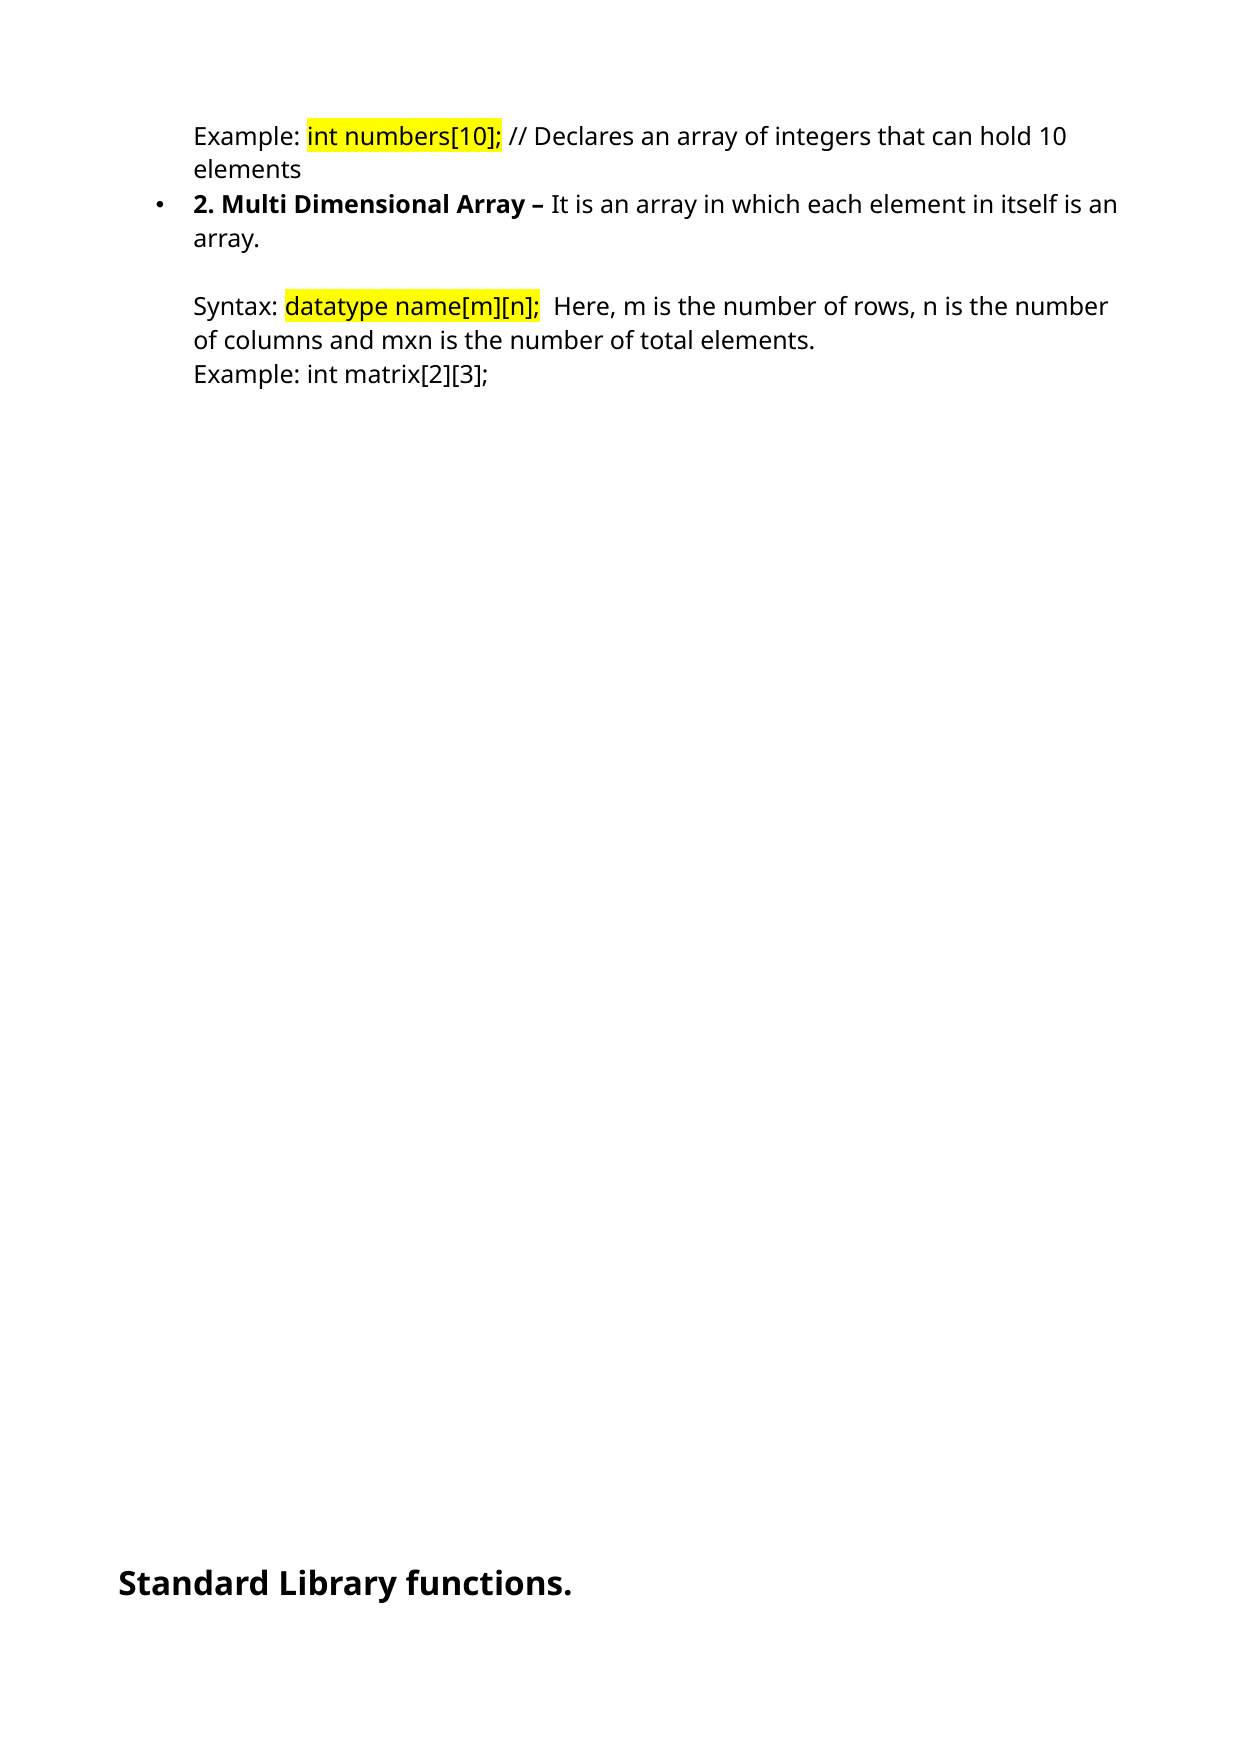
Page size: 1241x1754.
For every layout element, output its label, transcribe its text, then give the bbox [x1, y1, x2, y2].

list 2. Multi Dimensional Array – It is an array in which each element in itself is an array. [156, 186, 1122, 254]
list Syntax: datatype name[m][n]; Here, m is the number of rows, n is the number of columns and mxn is the number of total elements. [156, 288, 1122, 357]
list Example: int matrix[2][3]; [156, 357, 1122, 391]
text Standard Library functions. [118, 1560, 1122, 1606]
list Example: int numbers[10]; // Declares an array of integers that can hold 10 elements [156, 118, 1122, 186]
